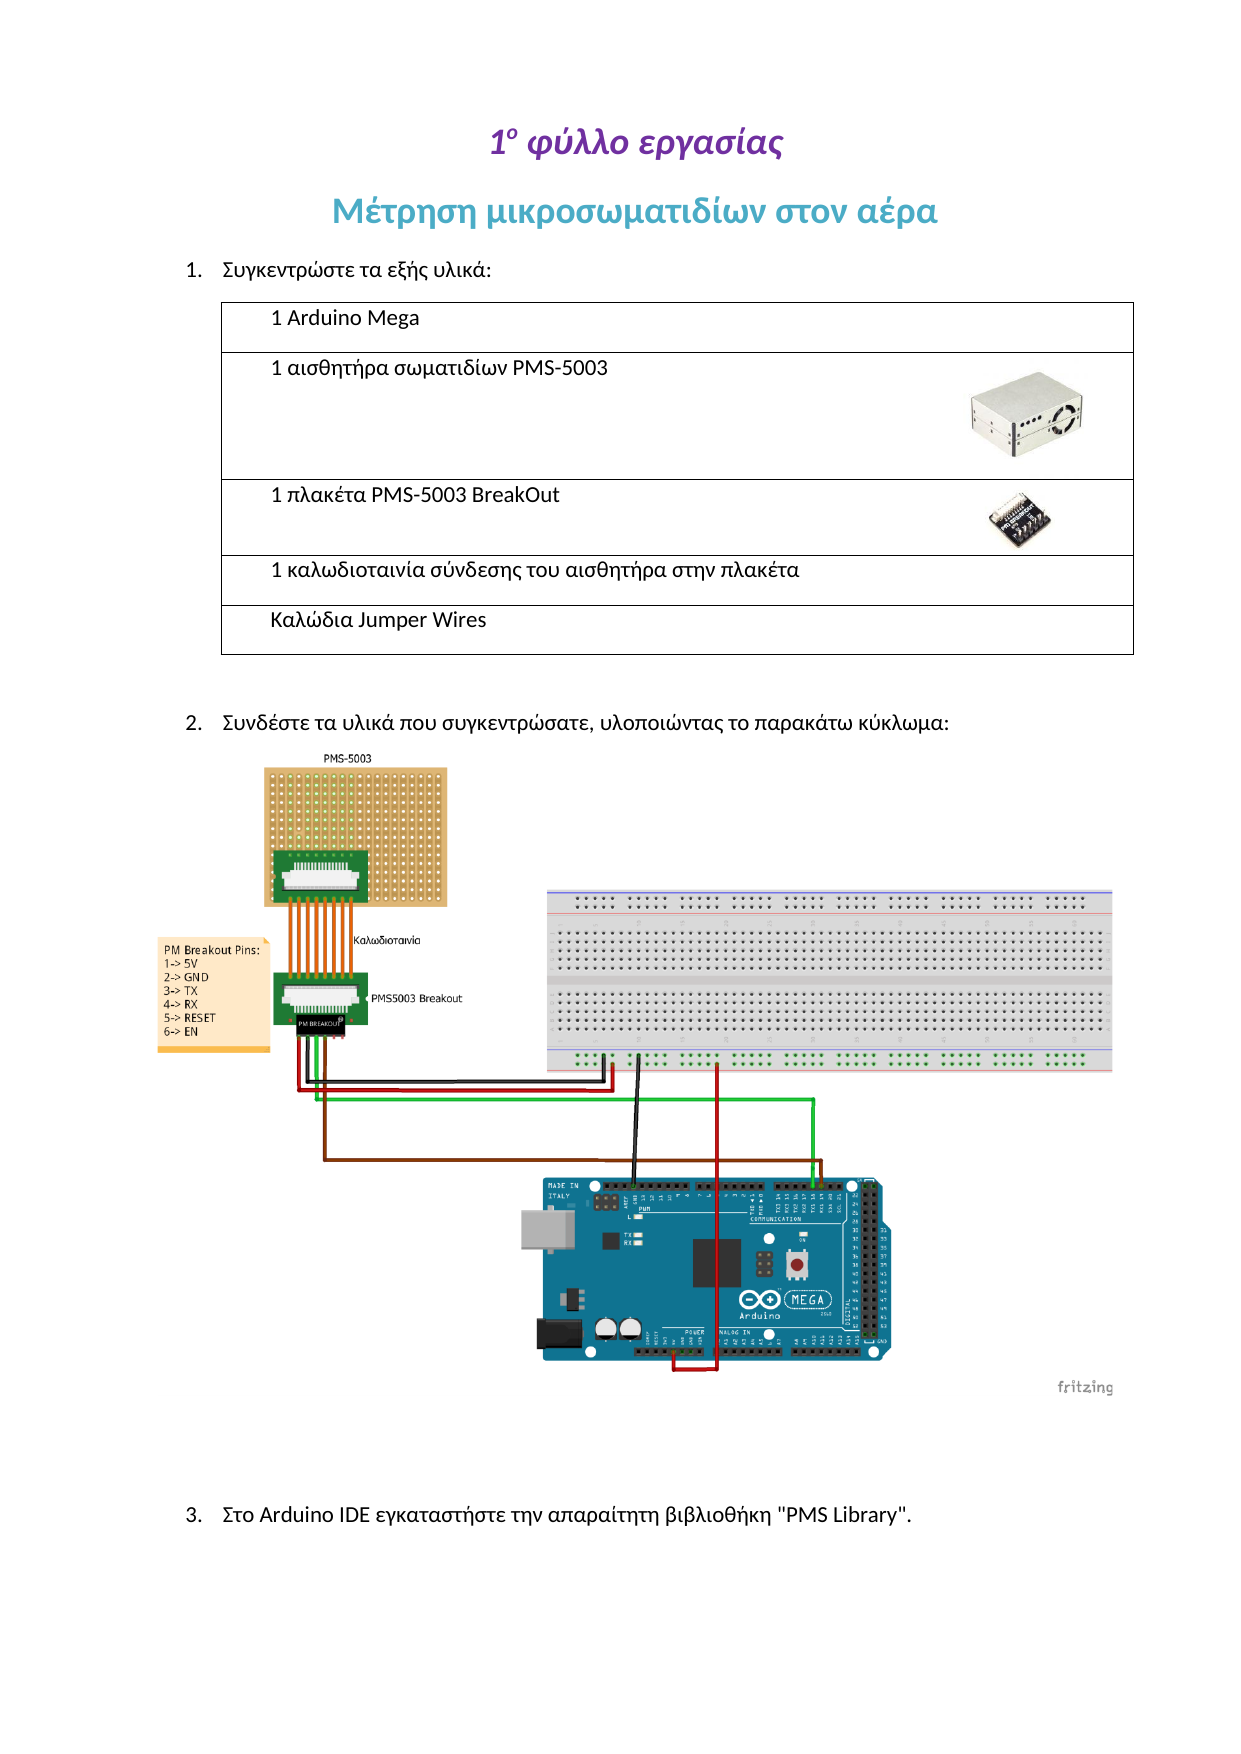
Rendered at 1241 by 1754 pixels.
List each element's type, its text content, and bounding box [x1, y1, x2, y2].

table_cell 1 πλακέτα PMS-5003 BreakOut [222, 480, 1133, 554]
table_cell [1089, 353, 1133, 479]
text Μέτρηση μικροσωματιδίων στον αέρα [148, 187, 1122, 233]
list Στο Arduino IDE εγκαταστήστε την απαραίτητη βιβλιοθήκη "PMS Library". [185, 1501, 1122, 1528]
picture [157, 754, 1113, 1396]
picture [963, 353, 1089, 479]
table_header 1 Arduino Mega [222, 303, 1133, 352]
table_cell 1 αισθητήρα σωματιδίων PMS-5003 [222, 353, 963, 479]
list Συνδέστε τα υλικά που συγκεντρώσατε, υλοποιώντας το παρακάτω κύκλωμα: [185, 708, 1122, 736]
text 1ο φύλλο εργασίας [148, 118, 1122, 164]
table_cell 1 καλωδιοταινία σύνδεσης του αισθητήρα στην πλακέτα [222, 556, 1133, 604]
list Συγκεντρώστε τα εξής υλικά: [185, 256, 1122, 284]
picture [984, 484, 1055, 555]
table_cell Καλώδια Jumper Wires [222, 606, 1133, 654]
